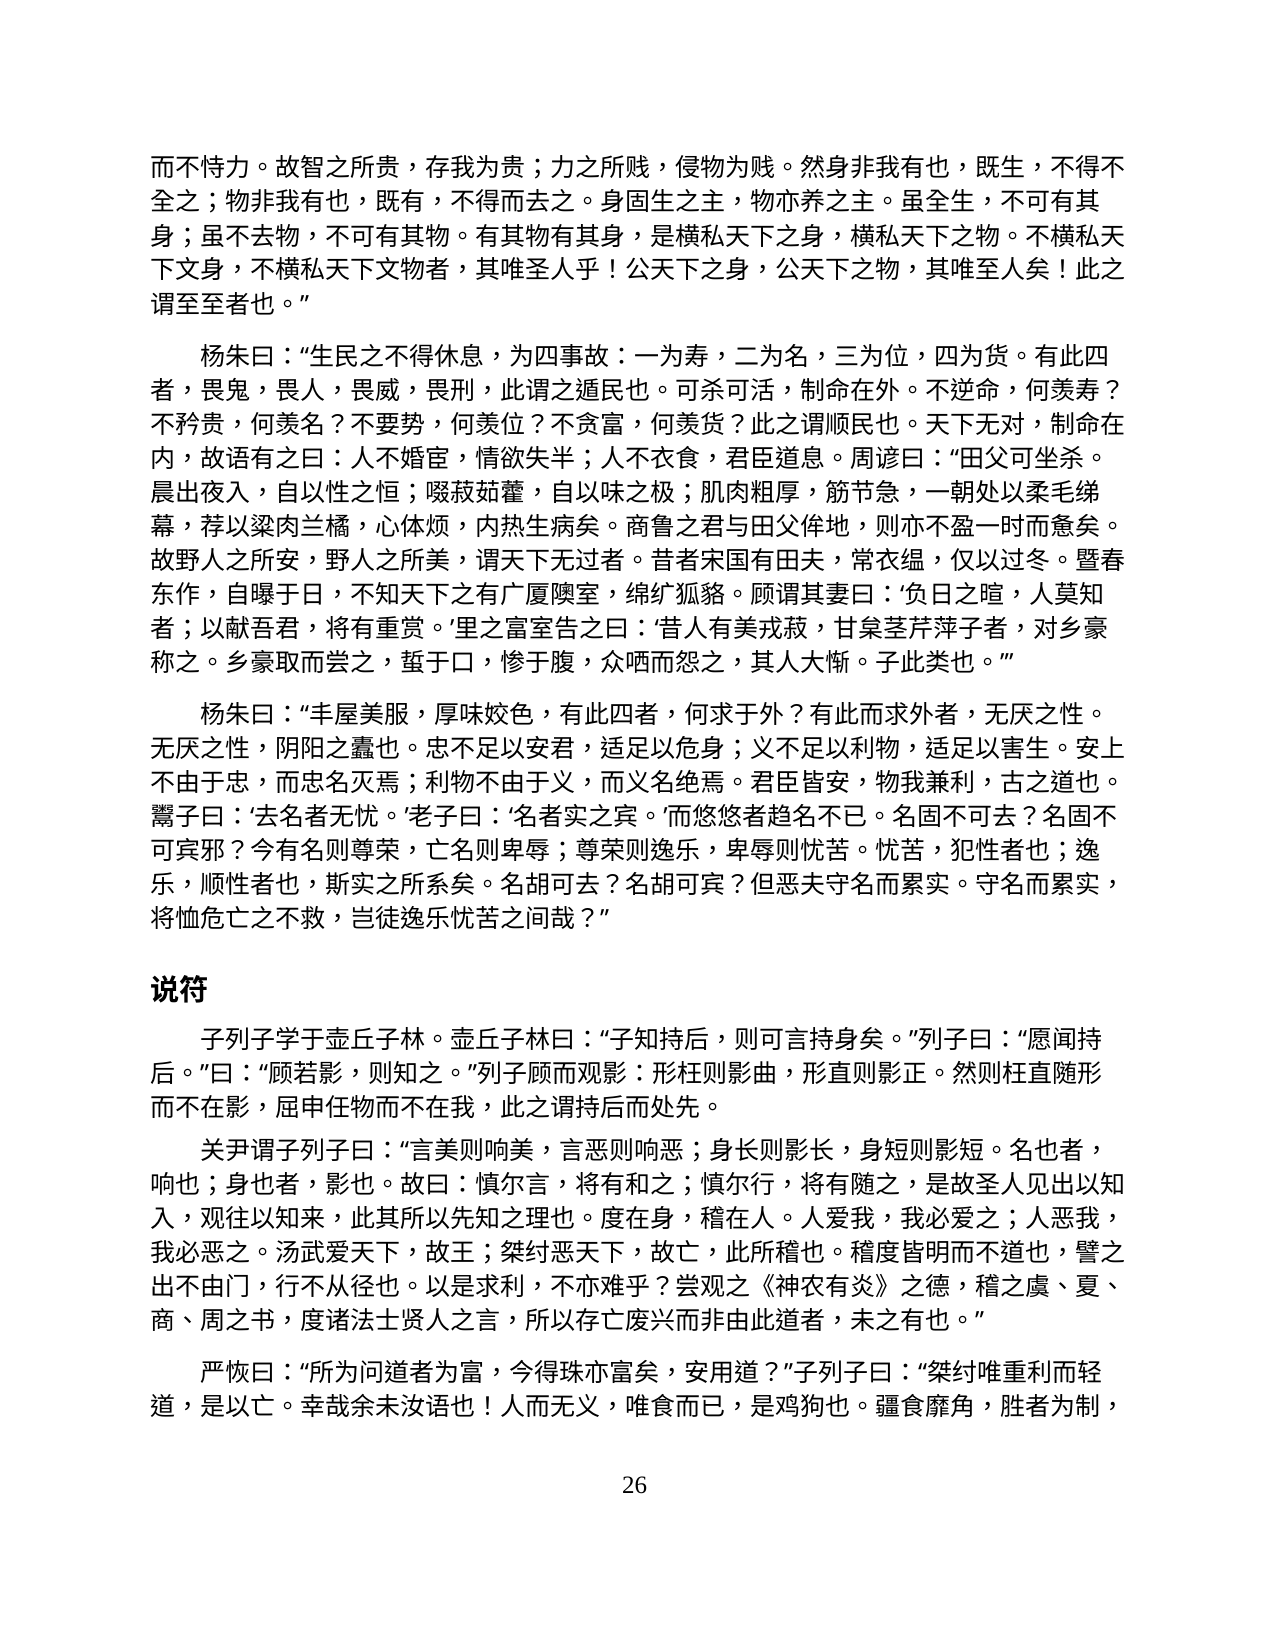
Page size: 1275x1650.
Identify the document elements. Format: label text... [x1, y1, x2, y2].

text 关尹谓子列子曰：“言美则响美，言恶则响恶；身长则影长，身短则影短。名也者，响也；身也者，影也。故曰：慎尔言，将有和之；慎尔行，将有随之，是故圣人见出以知入，观往以知来，此其所以先知之理也。度在身，稽在人。人爱我，我必爱之；人恶我，我必恶之。汤武爱天下，故王；桀纣恶天下，故亡，此所稽也。稽度皆明而不道也，譬之出不由门，行不从径也。以是求利，不亦难乎？尝观之《神农有炎》之德，稽之虞、夏、商、周之书，度诸法士贤人之言，所以存亡废兴而非由此道者，未之有也。” [150, 1132, 1125, 1337]
text 杨朱曰：“丰屋美服，厚味姣色，有此四者，何求于外？有此而求外者，无厌之性。无厌之性，阴阳之蠹也。忠不足以安君，适足以危身；义不足以利物，适足以害生。安上不由于忠，而忠名灭焉；利物不由于义，而义名绝焉。君臣皆安，物我兼利，古之道也。鬻子曰：‘去名者无忧。’老子曰：‘名者实之宾。’而悠悠者趋名不已。名固不可去？名固不可宾邪？今有名则尊荣，亡名则卑辱；尊荣则逸乐，卑辱则忧苦。忧苦，犯性者也；逸乐，顺性者也，斯实之所系矣。名胡可去？名胡可宾？但恶夫守名而累实。守名而累实，将恤危亡之不救，岂徒逸乐忧苦之间哉？” [150, 697, 1125, 935]
text 严恢曰：“所为问道者为富，今得珠亦富矣，安用道？”子列子曰：“桀纣唯重利而轻道，是以亡。幸哉余未汝语也！人而无义，唯食而已，是鸡狗也。疆食靡角，胜者为制， [150, 1355, 1125, 1423]
text 杨朱曰：“生民之不得休息，为四事故：一为寿，二为名，三为位，四为货。有此四者，畏鬼，畏人，畏威，畏刑，此谓之遁民也。可杀可活，制命在外。不逆命，何羡寿？不矜贵，何羡名？不要势，何羡位？不贪富，何羡货？此之谓顺民也。天下无对，制命在内，故语有之曰：人不婚宦，情欲失半；人不衣食，君臣道息。周谚曰：“田父可坐杀。晨出夜入，自以性之恒；啜菽茹藿，自以味之极；肌肉粗厚，筋节急，一朝处以柔毛绨幕，荐以粱肉兰橘，心体烦，内热生病矣。商鲁之君与田父侔地，则亦不盈一时而惫矣。故野人之所安，野人之所美，谓天下无过者。昔者宋国有田夫，常衣缊，仅以过冬。暨春东作，自曝于日，不知天下之有广厦隩室，绵纩狐貉。顾谓其妻曰：‘负日之暄，人莫知者；以献吾君，将有重赏。’里之富室告之曰：‘昔人有美戎菽，甘枲茎芹萍子者，对乡豪称之。乡豪取而尝之，蜇于口，惨于腹，众哂而怨之，其人大惭。子此类也。’” [150, 338, 1125, 679]
text 子列子学于壶丘子林。壶丘子林曰：“子知持后，则可言持身矣。”列子曰：“愿闻持后。”曰：“顾若影，则知之。”列子顾而观影：形枉则影曲，形直则影正。然则枉直随形而不在影，屈申任物而不在我，此之谓持后而处先。 [150, 1021, 1125, 1123]
subtitle 说符 [150, 969, 1125, 1009]
text 而不恃力。故智之所贵，存我为贵；力之所贱，侵物为贱。然身非我有也，既生，不得不全之；物非我有也，既有，不得而去之。身固生之主，物亦养之主。虽全生，不可有其身；虽不去物，不可有其物。有其物有其身，是横私天下之身，横私天下之物。不横私天下文身，不横私天下文物者，其唯圣人乎！公天下之身，公天下之物，其唯至人矣！此之谓至至者也。” [150, 150, 1125, 320]
